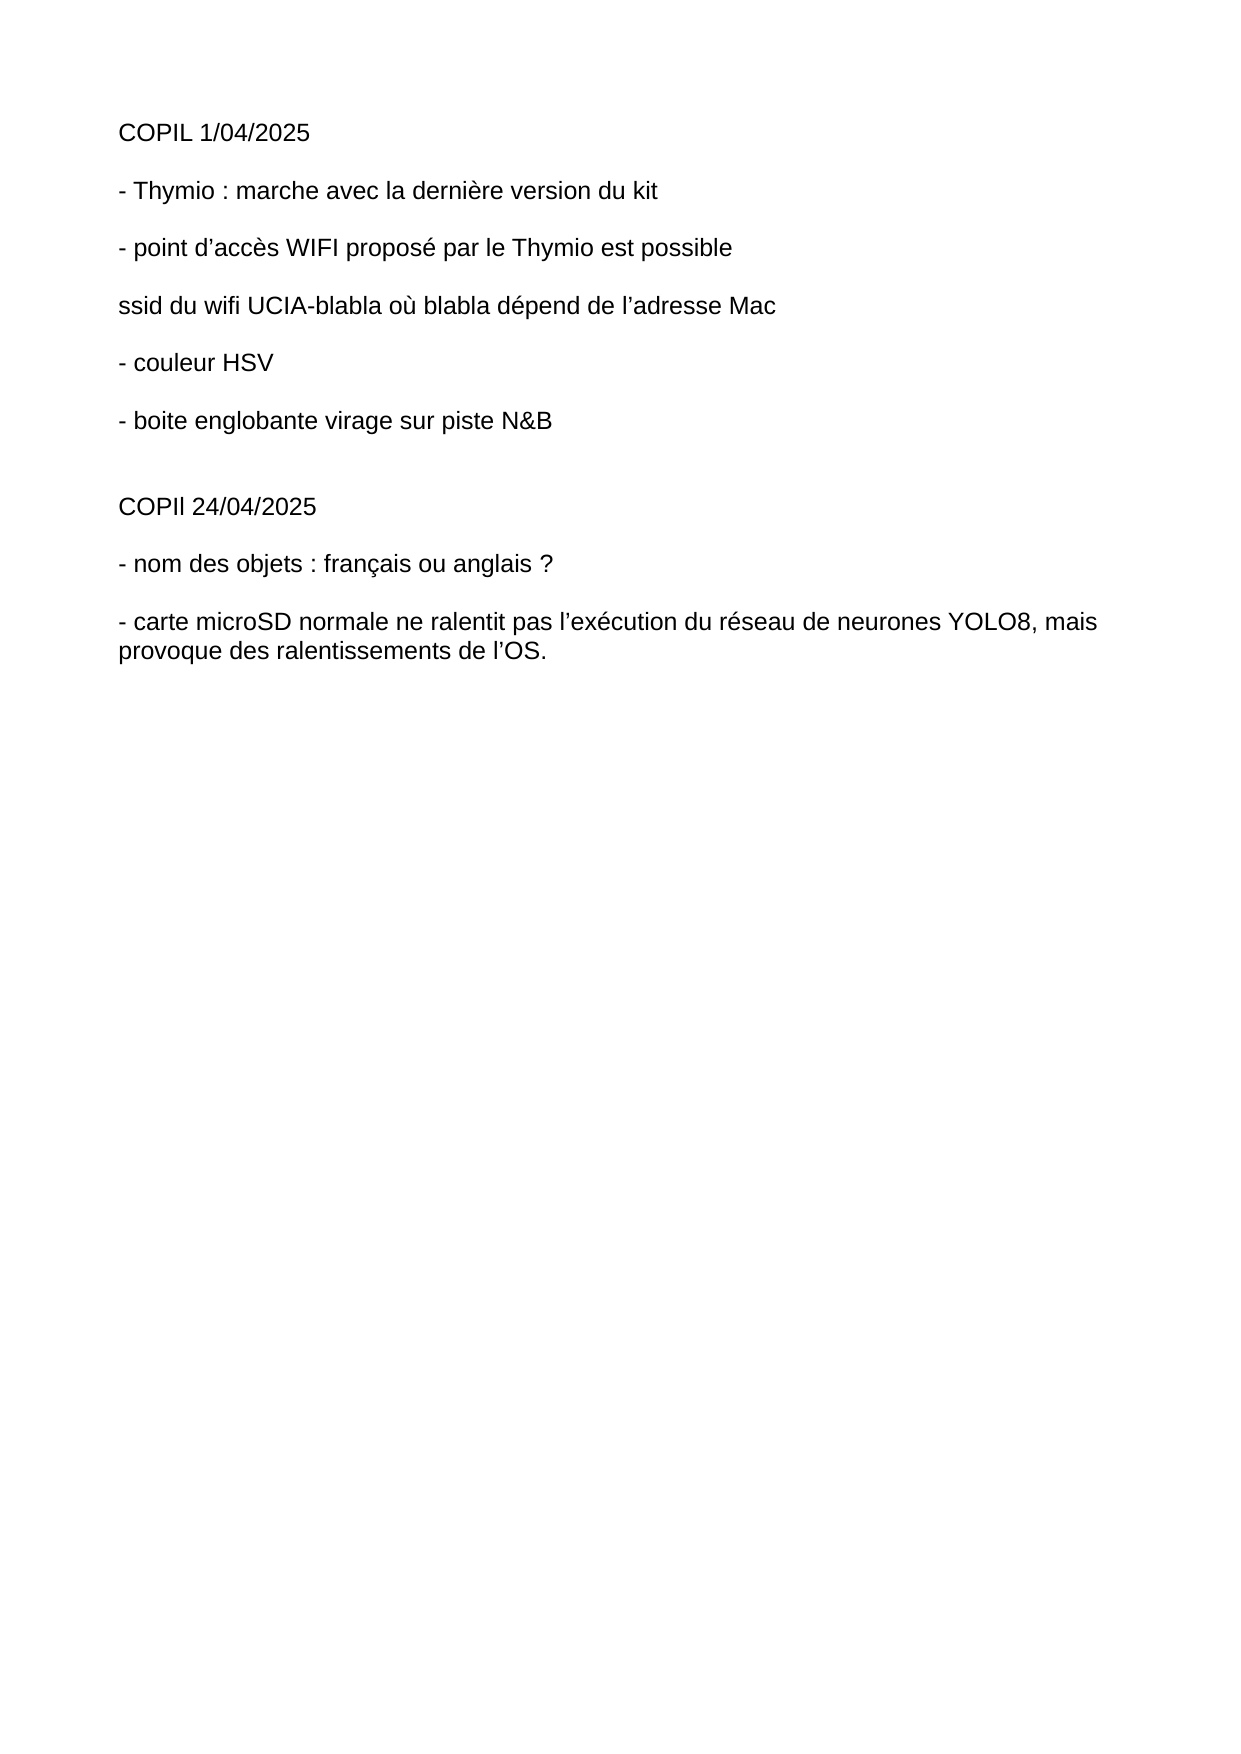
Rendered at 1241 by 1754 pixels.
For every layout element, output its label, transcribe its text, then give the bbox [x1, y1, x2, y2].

text - nom des objets : français ou anglais ? [118, 549, 1122, 578]
text COPIl 24/04/2025 [118, 492, 1122, 521]
text ssid du wifi UCIA-blabla où blabla dépend de l’adresse Mac [118, 291, 1122, 319]
text - couleur HSV [118, 348, 1122, 377]
text - Thymio : marche avec la dernière version du kit [118, 176, 1122, 204]
text - boite englobante virage sur piste N&B [118, 406, 1122, 434]
text - carte microSD normale ne ralentit pas l’exécution du réseau de neurones YOLO8, mais provoque des ralentissements de l’OS. [118, 607, 1122, 664]
text - point d’accès WIFI proposé par le Thymio est possible [118, 233, 1122, 262]
text COPIL 1/04/2025 [118, 118, 1122, 147]
